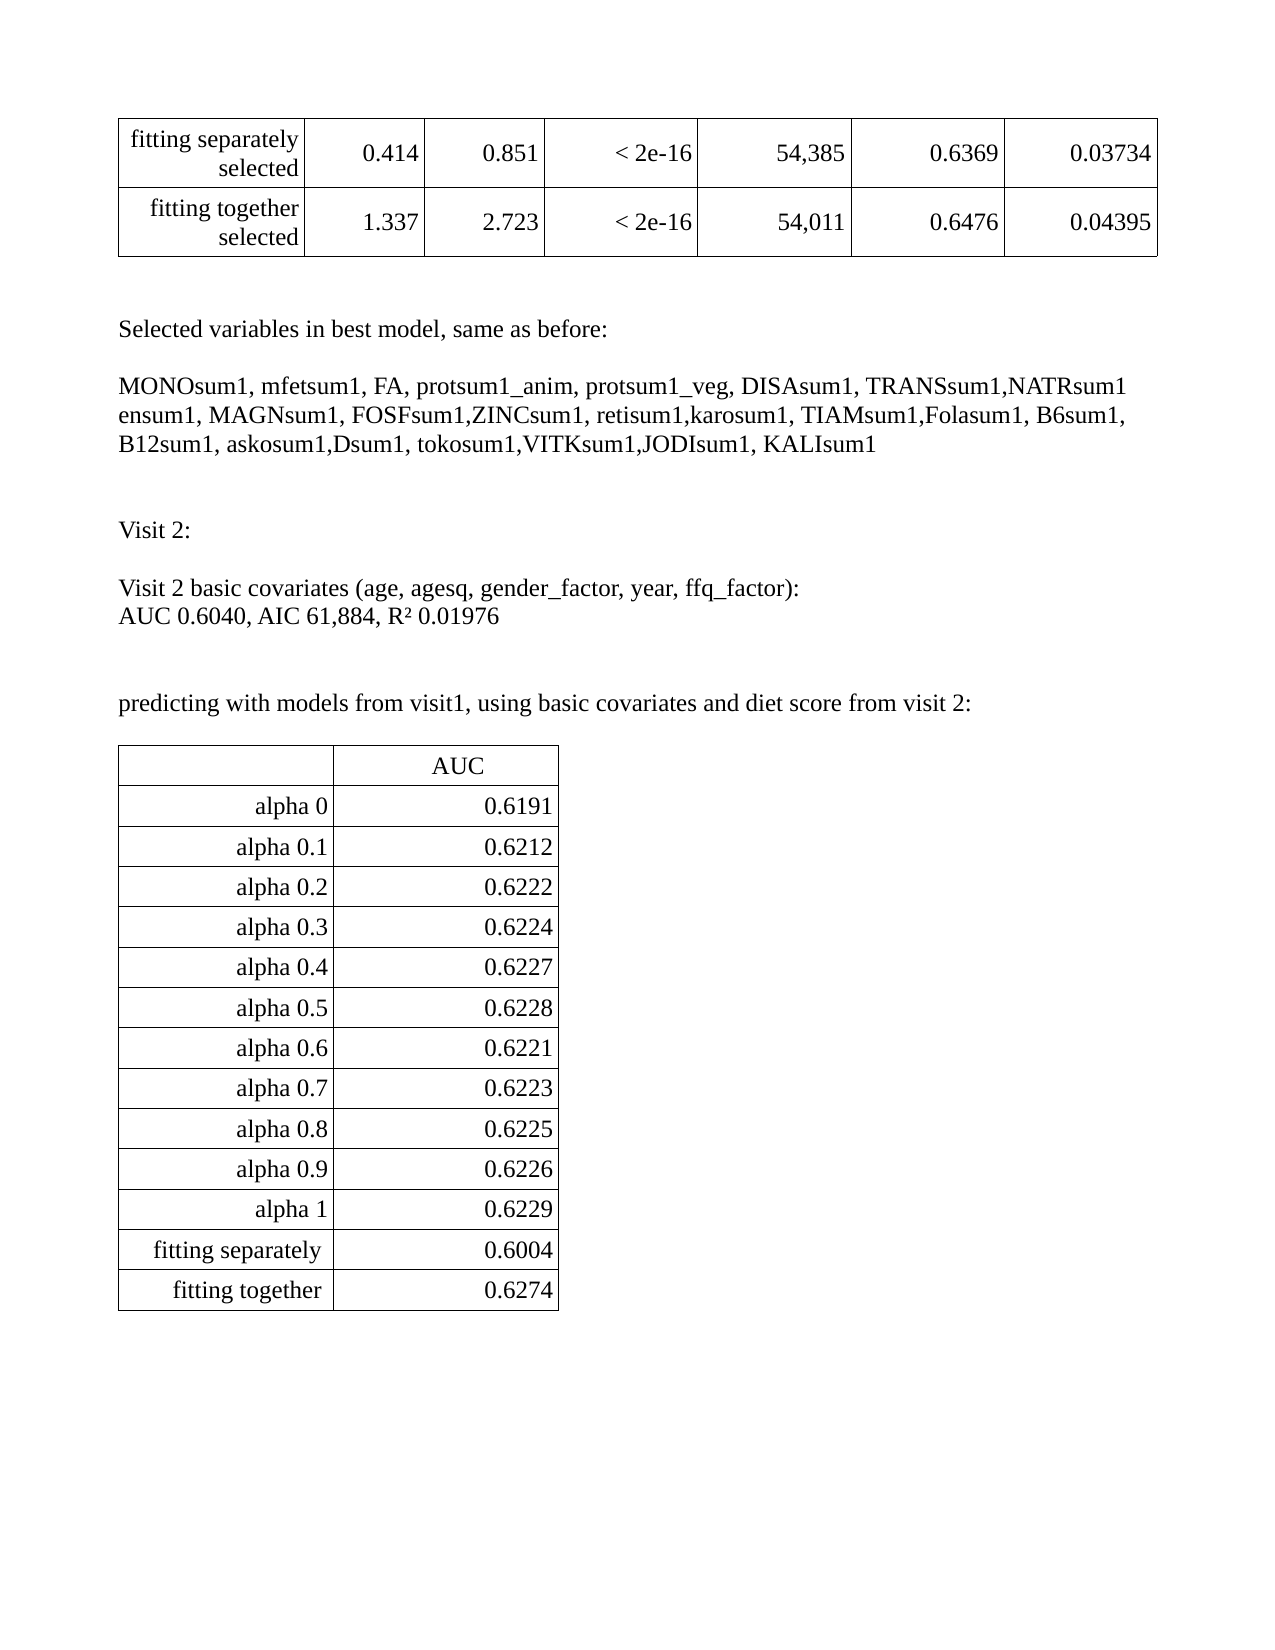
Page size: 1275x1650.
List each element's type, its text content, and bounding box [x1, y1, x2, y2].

table_cell alpha 0.5 [119, 988, 333, 1027]
table_cell < 2e-16 [545, 188, 697, 256]
table_header [119, 746, 333, 785]
table_cell alpha 1 [119, 1190, 333, 1229]
text predicting with models from visit1, using basic covariates and diet score from visit 2: [118, 688, 1157, 716]
table_cell 0.6004 [334, 1230, 558, 1269]
table_cell 0.04395 [1005, 188, 1157, 256]
table_cell alpha 0.7 [119, 1069, 333, 1108]
table_cell 0.6221 [334, 1028, 558, 1068]
text Visit 2 basic covariates (age, agesq, gender_factor, year, ffq_factor): [118, 573, 1157, 601]
table_cell 0.6226 [334, 1149, 558, 1188]
table_cell alpha 0.6 [119, 1028, 333, 1068]
text ensum1, MAGNsum1, FOSFsum1,ZINCsum1, retisum1,karosum1, TIAMsum1,Folasum1, B6sum1, B12sum1, askosum1,Dsum1, tokosum1,VITKsum1,JODIsum1, KALIsum1 [118, 400, 1157, 458]
table_cell 0.6274 [334, 1270, 558, 1309]
table_cell 0.6191 [334, 786, 558, 826]
table_cell 54,011 [698, 188, 851, 256]
table_cell 0.6225 [334, 1109, 558, 1148]
table_cell fitting together selected [119, 188, 304, 256]
table_cell 0.6222 [334, 867, 558, 906]
table_cell 0.6223 [334, 1069, 558, 1108]
table_cell < 2e-16 [545, 119, 697, 187]
table_cell alpha 0.2 [119, 867, 333, 906]
table_cell alpha 0.3 [119, 907, 333, 947]
table_cell 0.6212 [334, 827, 558, 866]
table_cell 54,385 [698, 119, 851, 187]
table_cell 2.723 [425, 188, 544, 256]
table_cell 0.03734 [1005, 119, 1157, 187]
table_cell alpha 0 [119, 786, 333, 826]
text AUC 0.6040, AIC 61,884, R² 0.01976 [118, 601, 1157, 630]
table_cell 0.6476 [852, 188, 1004, 256]
text MONOsum1, mfetsum1, FA, protsum1_anim, protsum1_veg, DISAsum1, TRANSsum1,NATRsum1 [118, 371, 1157, 400]
table_cell 0.6369 [852, 119, 1004, 187]
table_cell alpha 0.1 [119, 827, 333, 866]
table_cell alpha 0.4 [119, 948, 333, 987]
table_header AUC [334, 746, 558, 785]
table_cell 1.337 [305, 188, 424, 256]
table_cell 0.6229 [334, 1190, 558, 1229]
table_cell 0.6227 [334, 948, 558, 987]
table_cell 0.414 [305, 119, 424, 187]
table_cell fitting separately [119, 1230, 333, 1269]
text Selected variables in best model, same as before: [118, 314, 1157, 343]
text Visit 2: [118, 515, 1157, 544]
table_cell 0.6224 [334, 907, 558, 947]
table_cell alpha 0.8 [119, 1109, 333, 1148]
table_cell fitting separately selected [119, 119, 304, 187]
table_cell 0.6228 [334, 988, 558, 1027]
table_cell 0.851 [425, 119, 544, 187]
table_cell alpha 0.9 [119, 1149, 333, 1188]
table_cell fitting together [119, 1270, 333, 1309]
